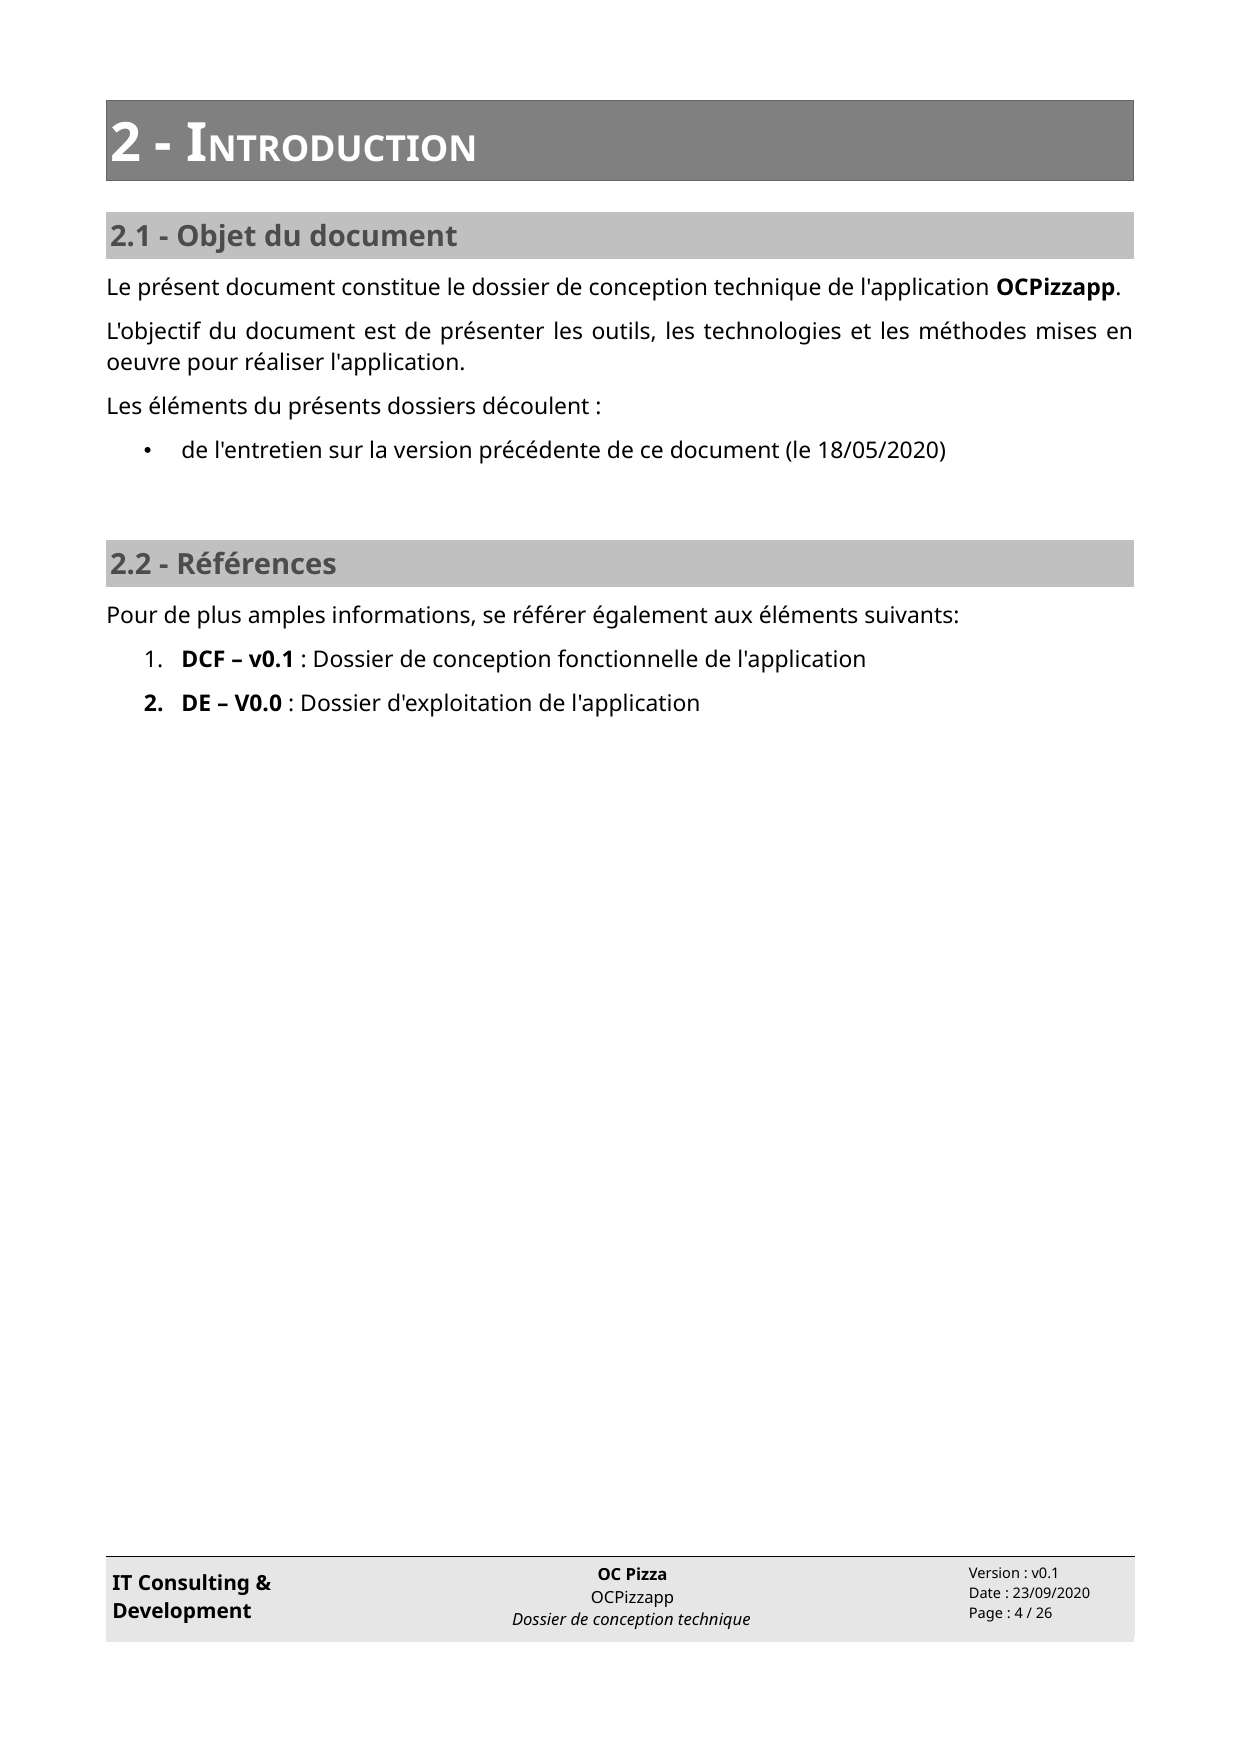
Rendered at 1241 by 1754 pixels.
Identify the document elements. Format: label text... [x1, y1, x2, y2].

text Le présent document constitue le dossier de conception technique de l'application OCPizzapp. [106, 271, 1134, 302]
subtitle Références [107, 541, 1133, 586]
subtitle Objet du document [107, 213, 1133, 258]
text L'objectif du document est de présenter les outils, les technologies et les méthodes mises en oeuvre pour réaliser l'application. [106, 315, 1134, 377]
list de l'entretien sur la version précédente de ce document (le 18/05/2020) [144, 434, 1134, 465]
list DE – V0.0 : Dossier d'exploitation de l'application [144, 687, 1134, 718]
text Pour de plus amples informations, se référer également aux éléments suivants: [106, 599, 1134, 630]
list DCF – v0.1 : Dossier de conception fonctionnelle de l'application [144, 643, 1134, 674]
subtitle Introduction [107, 101, 1133, 180]
text Les éléments du présents dossiers découlent : [106, 390, 1134, 421]
